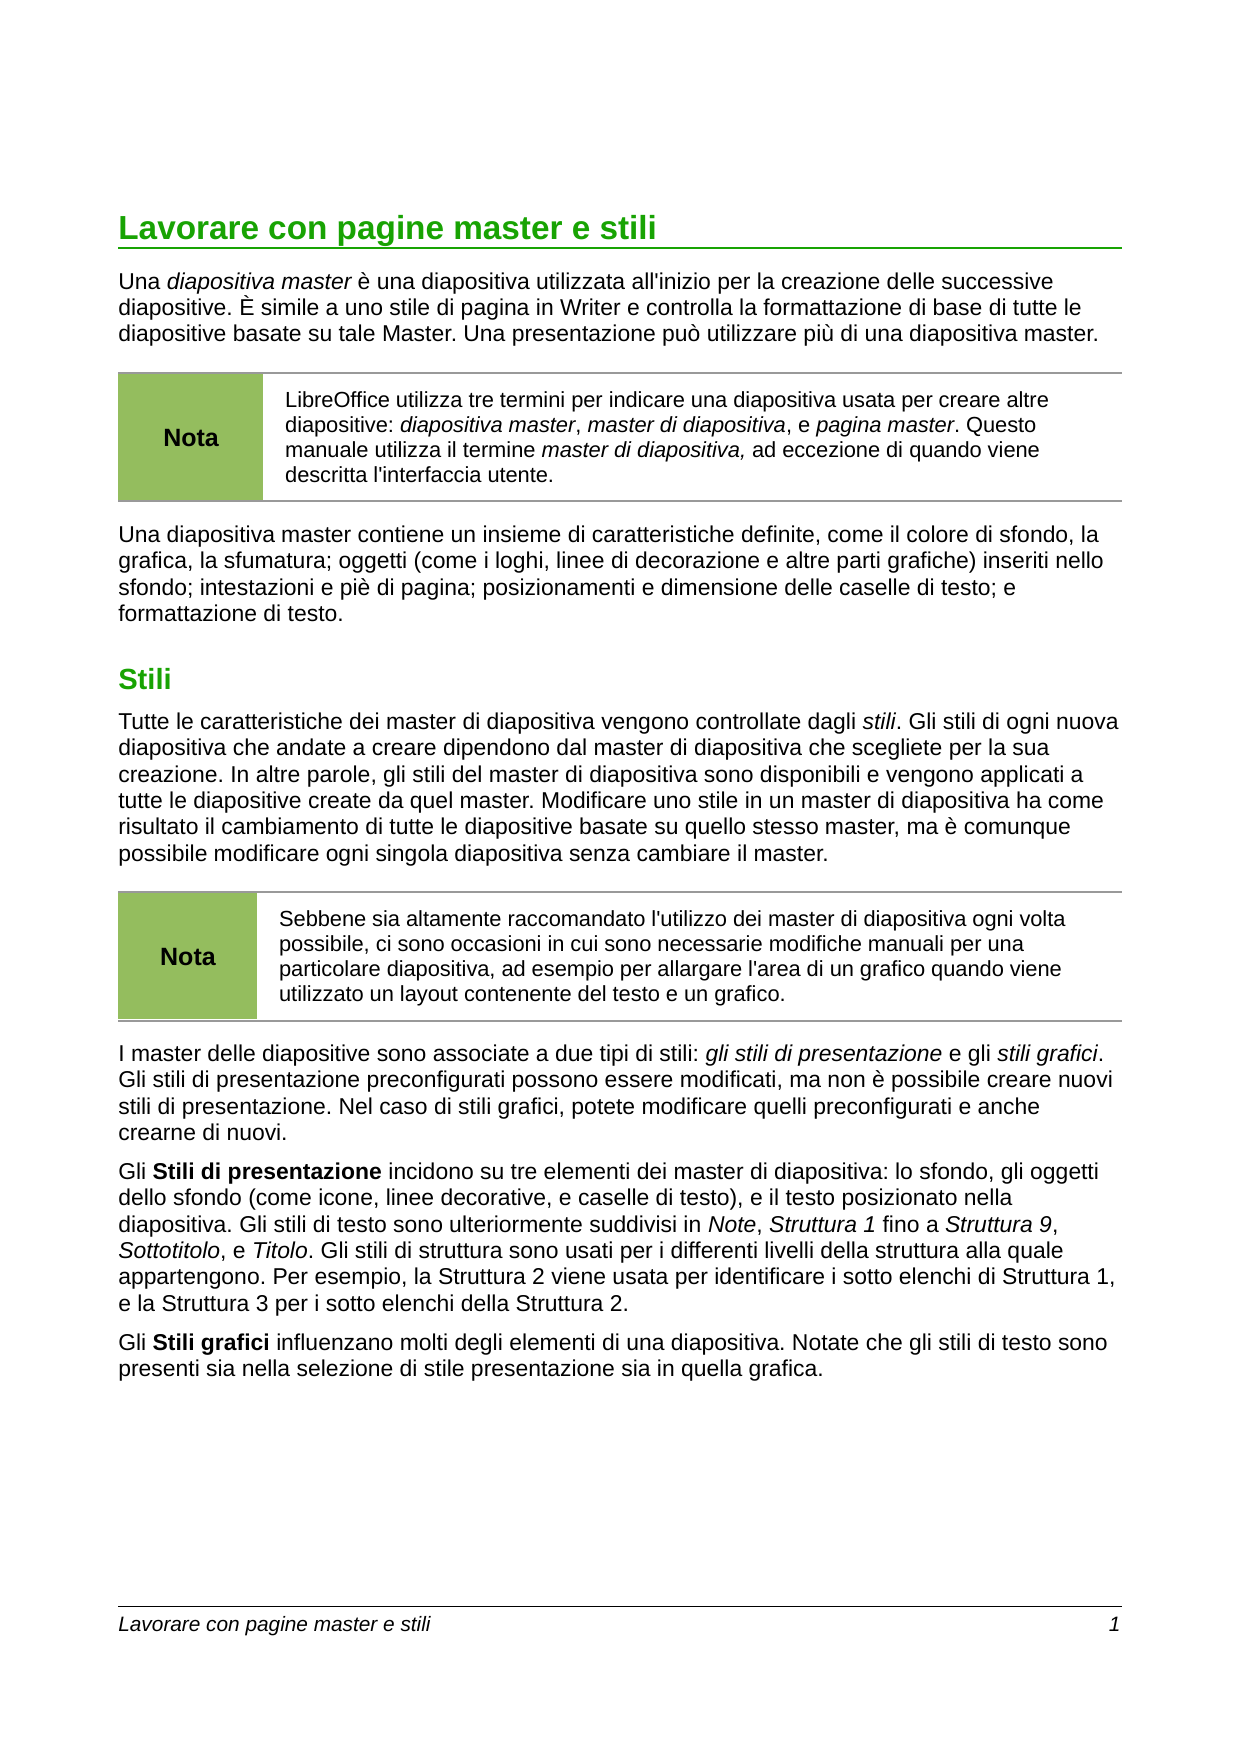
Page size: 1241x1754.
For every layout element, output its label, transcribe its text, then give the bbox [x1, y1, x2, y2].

text Gli Stili di presentazione incidono su tre elementi dei master di diapositiva: lo sfondo, gli oggetti dello sfondo (come icone, linee decorative, e caselle di testo), e il testo posizionato nella diapositiva. Gli stili di testo sono ulteriormente suddivisi in Note, Struttura 1 fino a Struttura 9, Sottotitolo, e Titolo. Gli stili di struttura sono usati per i differenti livelli della struttura alla quale appartengono. Per esempio, la Struttura 2 viene usata per identificare i sotto elenchi di Struttura 1, e la Struttura 3 per i sotto elenchi della Struttura 2. [118, 1158, 1122, 1316]
table_header Nota [118, 893, 257, 1019]
text Tutte le caratteristiche dei master di diapositiva vengono controllate dagli stili. Gli stili di ogni nuova diapositiva che andate a creare dipendono dal master di diapositiva che scegliete per la sua creazione. In altre parole, gli stili del master di diapositiva sono disponibili e vengono applicati a tutte le diapositive create da quel master. Modificare uno stile in un master di diapositiva ha come risultato il cambiamento di tutte le diapositive basate su quello stesso master, ma è comunque possibile modificare ogni singola diapositiva senza cambiare il master. [118, 708, 1122, 866]
table_header Nota [118, 374, 263, 500]
subtitle Stili [118, 662, 1122, 696]
text I master delle diapositive sono associate a due tipi di stili: gli stili di presentazione e gli stili grafici. Gli stili di presentazione preconfigurati possono essere modificati, ma non è possibile creare nuovi stili di presentazione. Nel caso di stili grafici, potete modificare quelli preconfigurati e anche crearne di nuovi. [118, 1040, 1122, 1145]
subtitle Lavorare con pagine master e stili [118, 208, 1122, 247]
text Gli Stili grafici influenzano molti degli elementi di una diapositiva. Notate che gli stili di testo sono presenti sia nella selezione di stile presentazione sia in quella grafica. [118, 1328, 1122, 1381]
text Una diapositiva master contiene un insieme di caratteristiche definite, come il colore di sfondo, la grafica, la sfumatura; oggetti (come i loghi, linee di decorazione e altre parti grafiche) inseriti nello sfondo; intestazioni e piè di pagina; posizionamenti e dimensione delle caselle di testo; e formattazione di testo. [118, 521, 1122, 626]
text Una diapositiva master è una diapositiva utilizzata all'inizio per la creazione delle successive diapositive. È simile a uno stile di pagina in Writer e controlla la formattazione di base di tutte le diapositive basate su tale Master. Una presentazione può utilizzare più di una diapositiva master. [118, 268, 1122, 347]
table_header Sebbene sia altamente raccomandato l'utilizzo dei master di diapositiva ogni volta possibile, ci sono occasioni in cui sono necessarie modifiche manuali per una particolare diapositiva, ad esempio per allargare l'area di un grafico quando viene utilizzato un layout contenente del testo e un grafico. [258, 893, 1122, 1019]
table_header LibreOffice utilizza tre termini per indicare una diapositiva usata per creare altre diapositive: diapositiva master, master di diapositiva, e pagina master. Questo manuale utilizza il termine master di diapositiva, ad eccezione di quando viene descritta l'interfaccia utente. [264, 374, 1122, 500]
